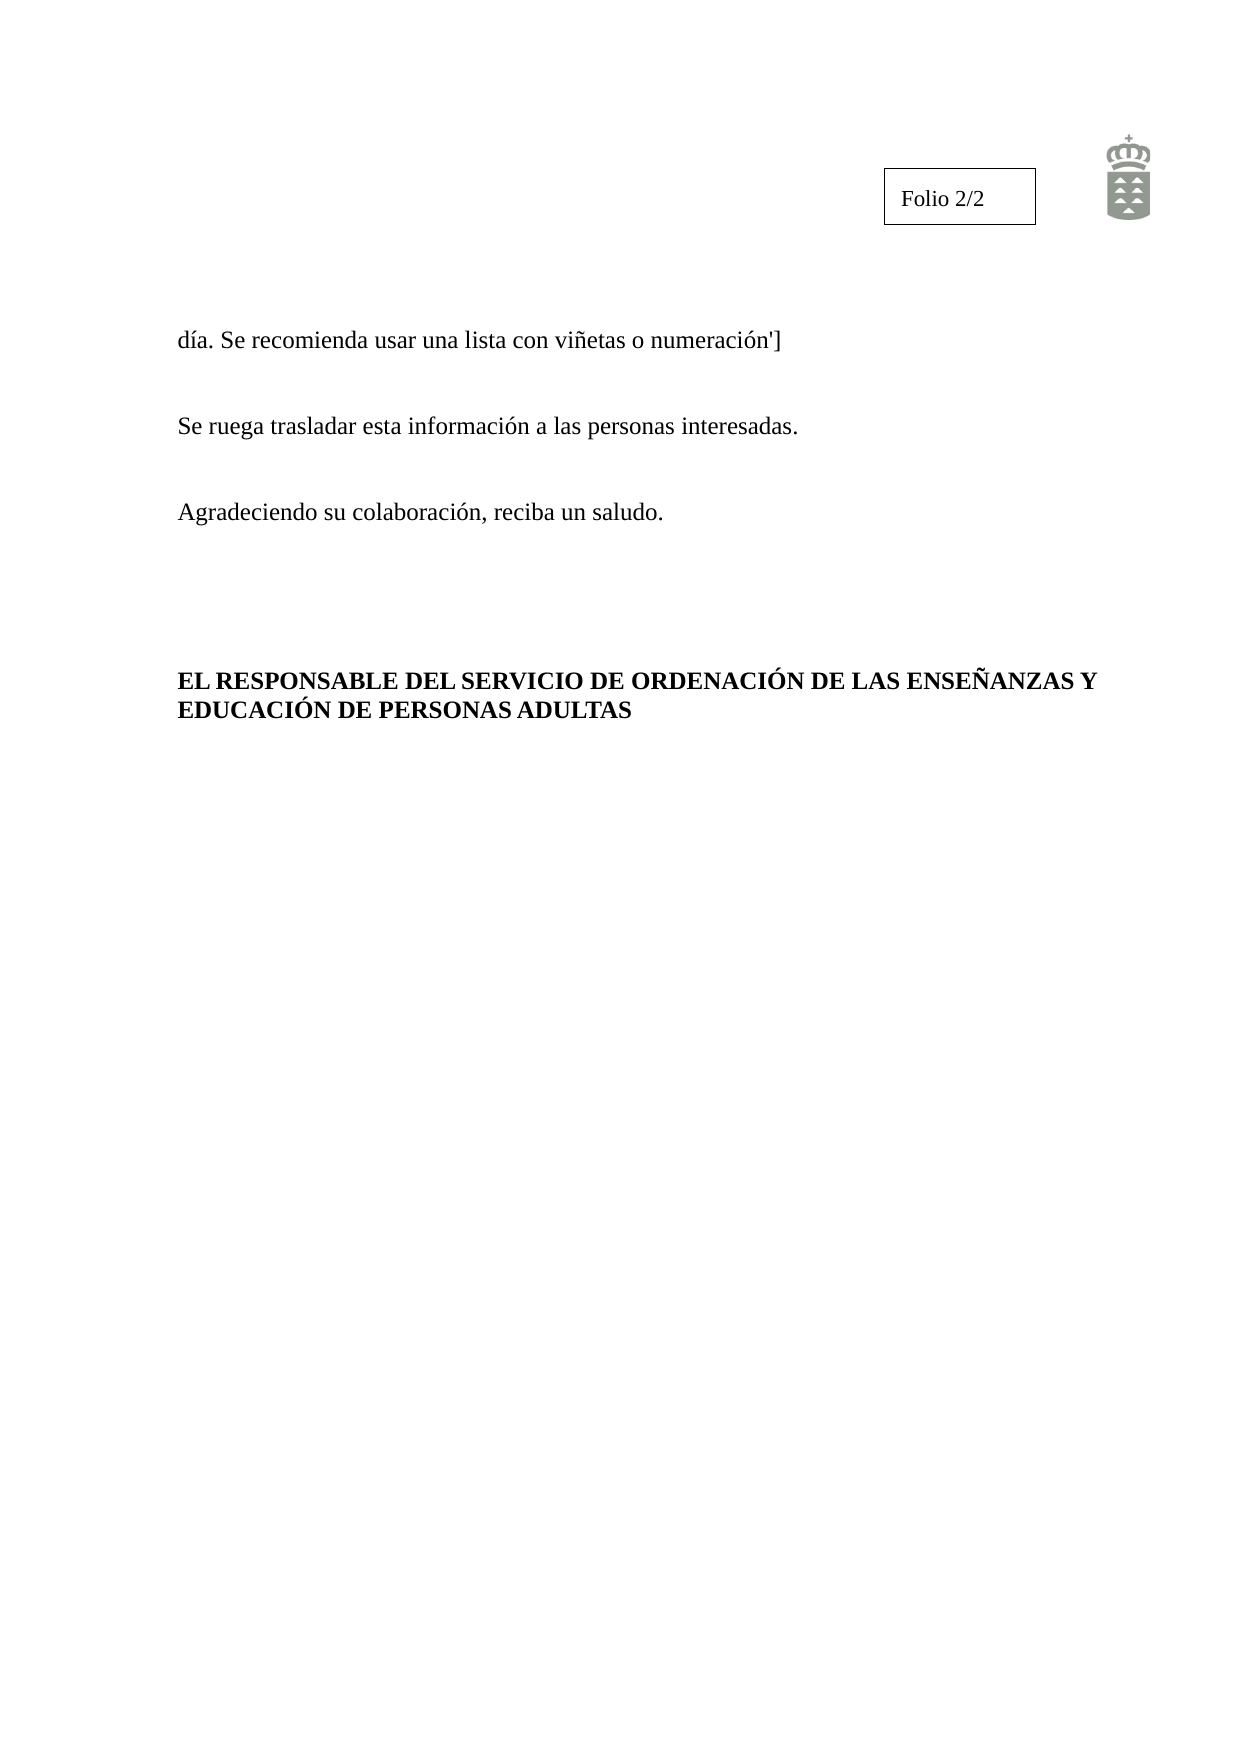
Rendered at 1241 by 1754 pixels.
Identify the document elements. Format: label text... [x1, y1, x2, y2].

text EL RESPONSABLE DEL SERVICIO DE ORDENACIÓN DE LAS ENSEÑANZAS Y EDUCACIÓN DE PERSONAS ADULTAS [177, 666, 1152, 724]
picture [1106, 134, 1150, 220]
text Se ruega trasladar esta información a las personas interesadas. [177, 411, 1152, 440]
text día. Se recomienda usar una lista con viñetas o numeración'] [177, 325, 1152, 354]
text Agradeciendo su colaboración, reciba un saludo. [177, 497, 1152, 526]
